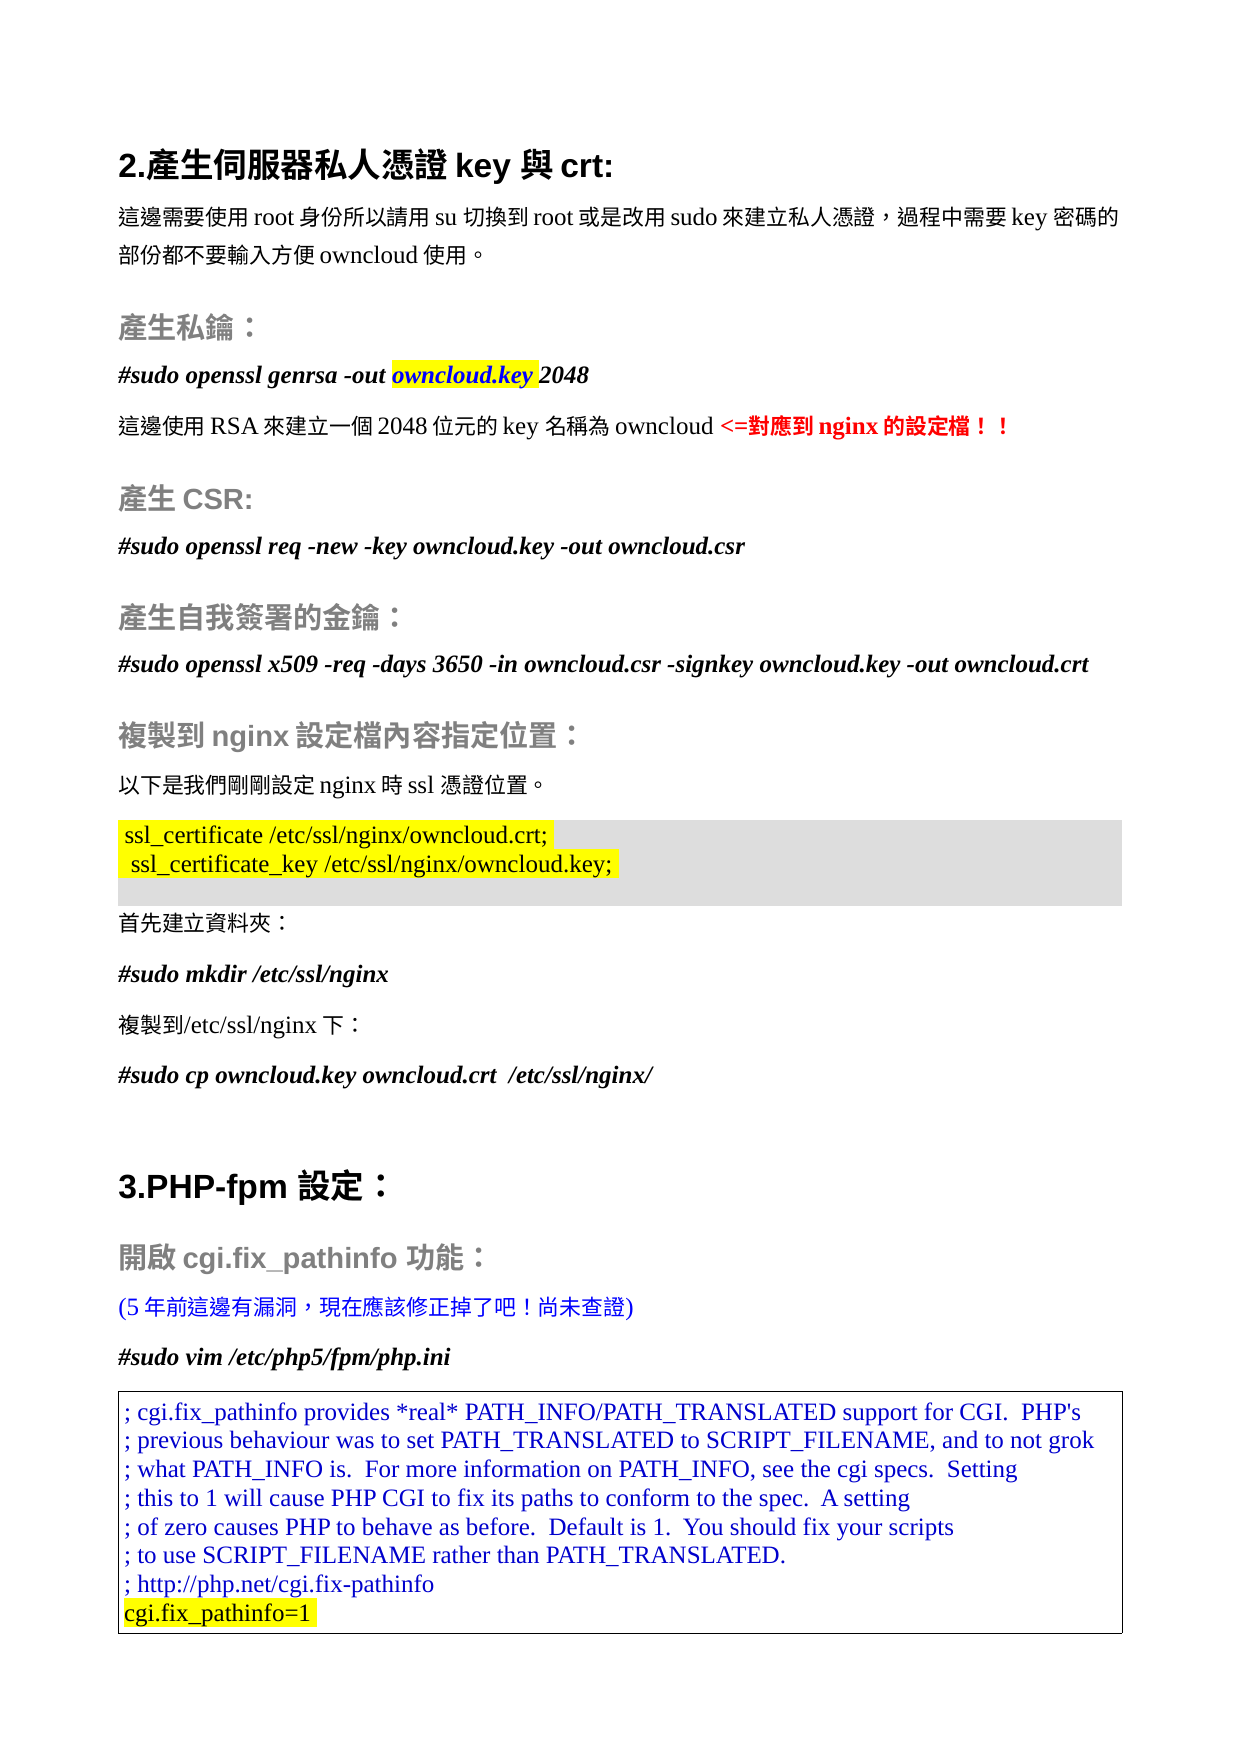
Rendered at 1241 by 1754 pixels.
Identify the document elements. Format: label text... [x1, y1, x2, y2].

text (5年前這邊有漏洞，現在應該修正掉了吧！尚未查證) [118, 1289, 1122, 1321]
text 這邊需要使用root身份所以請用su 切換到root或是改用sudo來建立私人憑證，過程中需要key 密碼的部份都不要輸入方便owncloud使用。 [118, 200, 1122, 269]
text #sudo mkdir /etc/ssl/nginx [118, 959, 1122, 988]
text #sudo openssl x509 -req -days 3650 -in owncloud.csr -signkey owncloud.key -out owncloud.crt [118, 649, 1122, 678]
text ssl_certificate_key /etc/ssl/nginx/owncloud.key; [118, 849, 1122, 878]
text #sudo openssl req -new -key owncloud.key -out owncloud.csr [118, 531, 1122, 559]
subtitle 產生私鑰： [118, 305, 1122, 347]
subtitle 產生自我簽署的金鑰： [118, 594, 1122, 637]
text 以下是我們剛剛設定nginx時ssl 憑證位置。 [118, 768, 1122, 799]
subtitle 開啟cgi.fix_pathinfo 功能： [118, 1235, 1122, 1277]
text #sudo vim /etc/php5/fpm/php.ini [118, 1342, 1122, 1371]
text 這邊使用RSA來建立一個2048位元的key 名稱為owncloud <=對應到nginx的設定檔！！ [118, 409, 1122, 441]
text 複製到/etc/ssl/nginx下： [118, 1008, 1122, 1039]
text #sudo cp owncloud.key owncloud.crt /etc/ssl/nginx/ [118, 1060, 1122, 1089]
subtitle 3.PHP-fpm 設定： [118, 1159, 1122, 1208]
table_header ; cgi.fix_pathinfo provides *real* PATH_INFO/PATH_TRANSLATED support for CGI. PHP's ; previous behaviour was to set PATH_TRANSLATED to SCRIPT_FILENAME, and to not grok ; what PATH_INFO is. For more information on PATH_INFO, see the cgi specs. Setting ; this to 1 will cause PHP CGI to fix its paths to conform to the spec. A setting ; of zero causes PHP to behave as before. Default is 1. You should fix your scripts ; to use SCRIPT_FILENAME rather than PATH_TRANSLATED. ; http://php.net/cgi.fix-pathinfo cgi.fix_pathinfo=1 [119, 1392, 1122, 1633]
text #sudo openssl genrsa -out owncloud.key 2048 [118, 360, 1122, 388]
text ssl_certificate /etc/ssl/nginx/owncloud.crt; [118, 820, 1122, 849]
subtitle 複製到nginx設定檔內容指定位置： [118, 713, 1122, 755]
subtitle 2.產生伺服器私人憑證key 與crt: [118, 139, 1122, 187]
text 首先建立資料夾： [118, 906, 1122, 938]
subtitle 產生CSR: [118, 476, 1122, 518]
